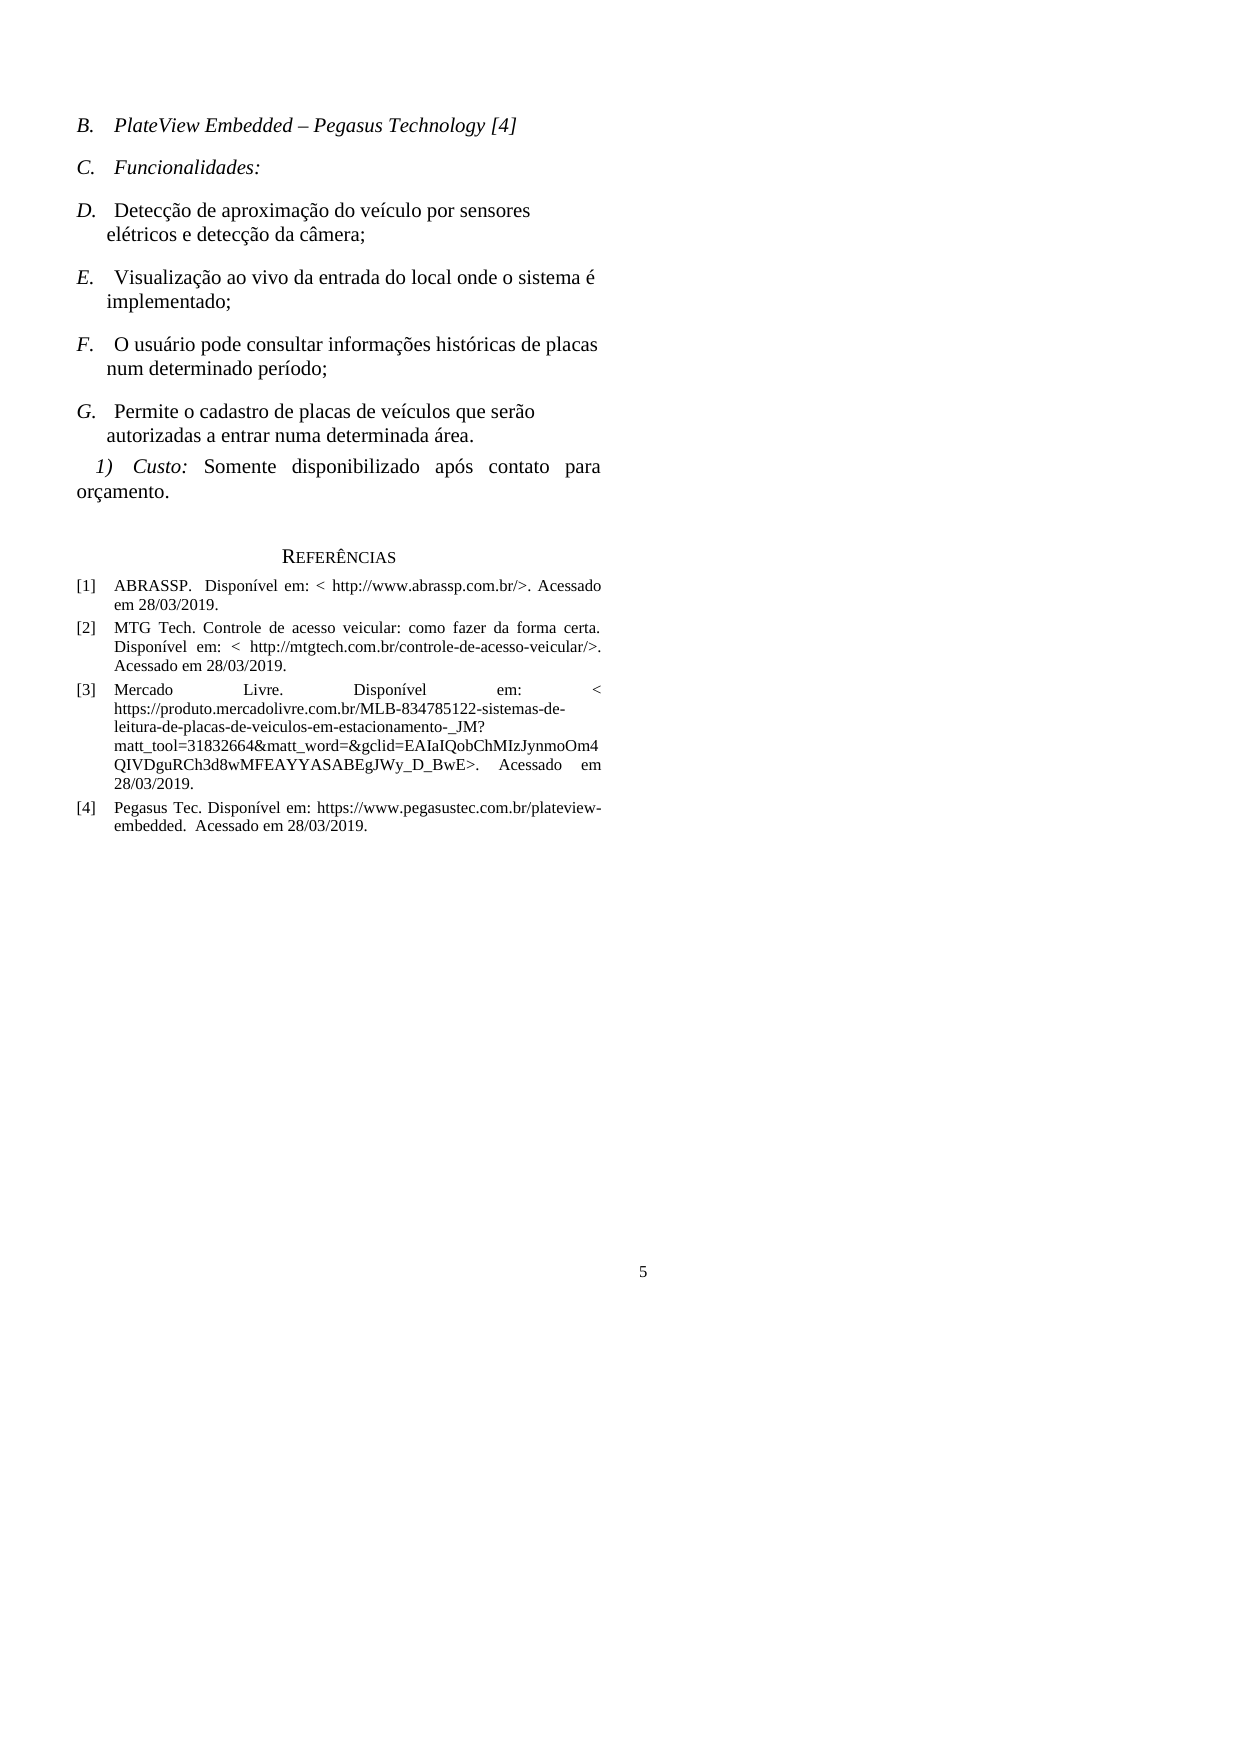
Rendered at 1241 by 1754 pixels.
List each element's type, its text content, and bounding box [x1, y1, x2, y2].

subtitle Permite o cadastro de placas de veículos que serão autorizadas a entrar numa determinada área. [76, 399, 601, 447]
list ABRASSP. Disponível em: < http://www.abrassp.com.br/>. Acessado em 28/03/2019. [76, 576, 601, 614]
subtitle Custo: Somente disponibilizado após contato para orçamento. [76, 453, 601, 503]
list MTG Tech. Controle de acesso veicular: como fazer da forma certa. Disponível em: < http://mtgtech.com.br/controle-de-acesso-veicular/>. Acessado em 28/03/2019. [76, 619, 601, 675]
subtitle Detecção de aproximação do veículo por sensores elétricos e detecção da câmera; [76, 198, 601, 246]
subtitle Visualização ao vivo da entrada do local onde o sistema é implementado; [76, 265, 601, 313]
subtitle O usuário pode consultar informações históricas de placas num determinado período; [76, 332, 601, 380]
subtitle Funcionalidades: [76, 155, 601, 179]
subtitle Referências [76, 544, 601, 568]
text 5 [639, 1262, 1164, 1281]
list Pegasus Tec. Disponível em: https://www.pegasustec.com.br/plateview-embedded. Acessado em 28/03/2019. [76, 798, 601, 836]
list Mercado Livre. Disponível em: < https://produto.mercadolivre.com.br/MLB-834785122-sistemas-de-leitura-de-placas-de-veiculos-em-estacionamento-_JM?matt_tool=31832664&matt_word=&gclid=EAIaIQobChMIzJynmoOm4QIVDguRCh3d8wMFEAYYASABEgJWy_D_BwE>. Acessado em 28/03/2019. [76, 680, 601, 793]
subtitle PlateView Embedded – Pegasus Technology [4] [76, 112, 601, 137]
